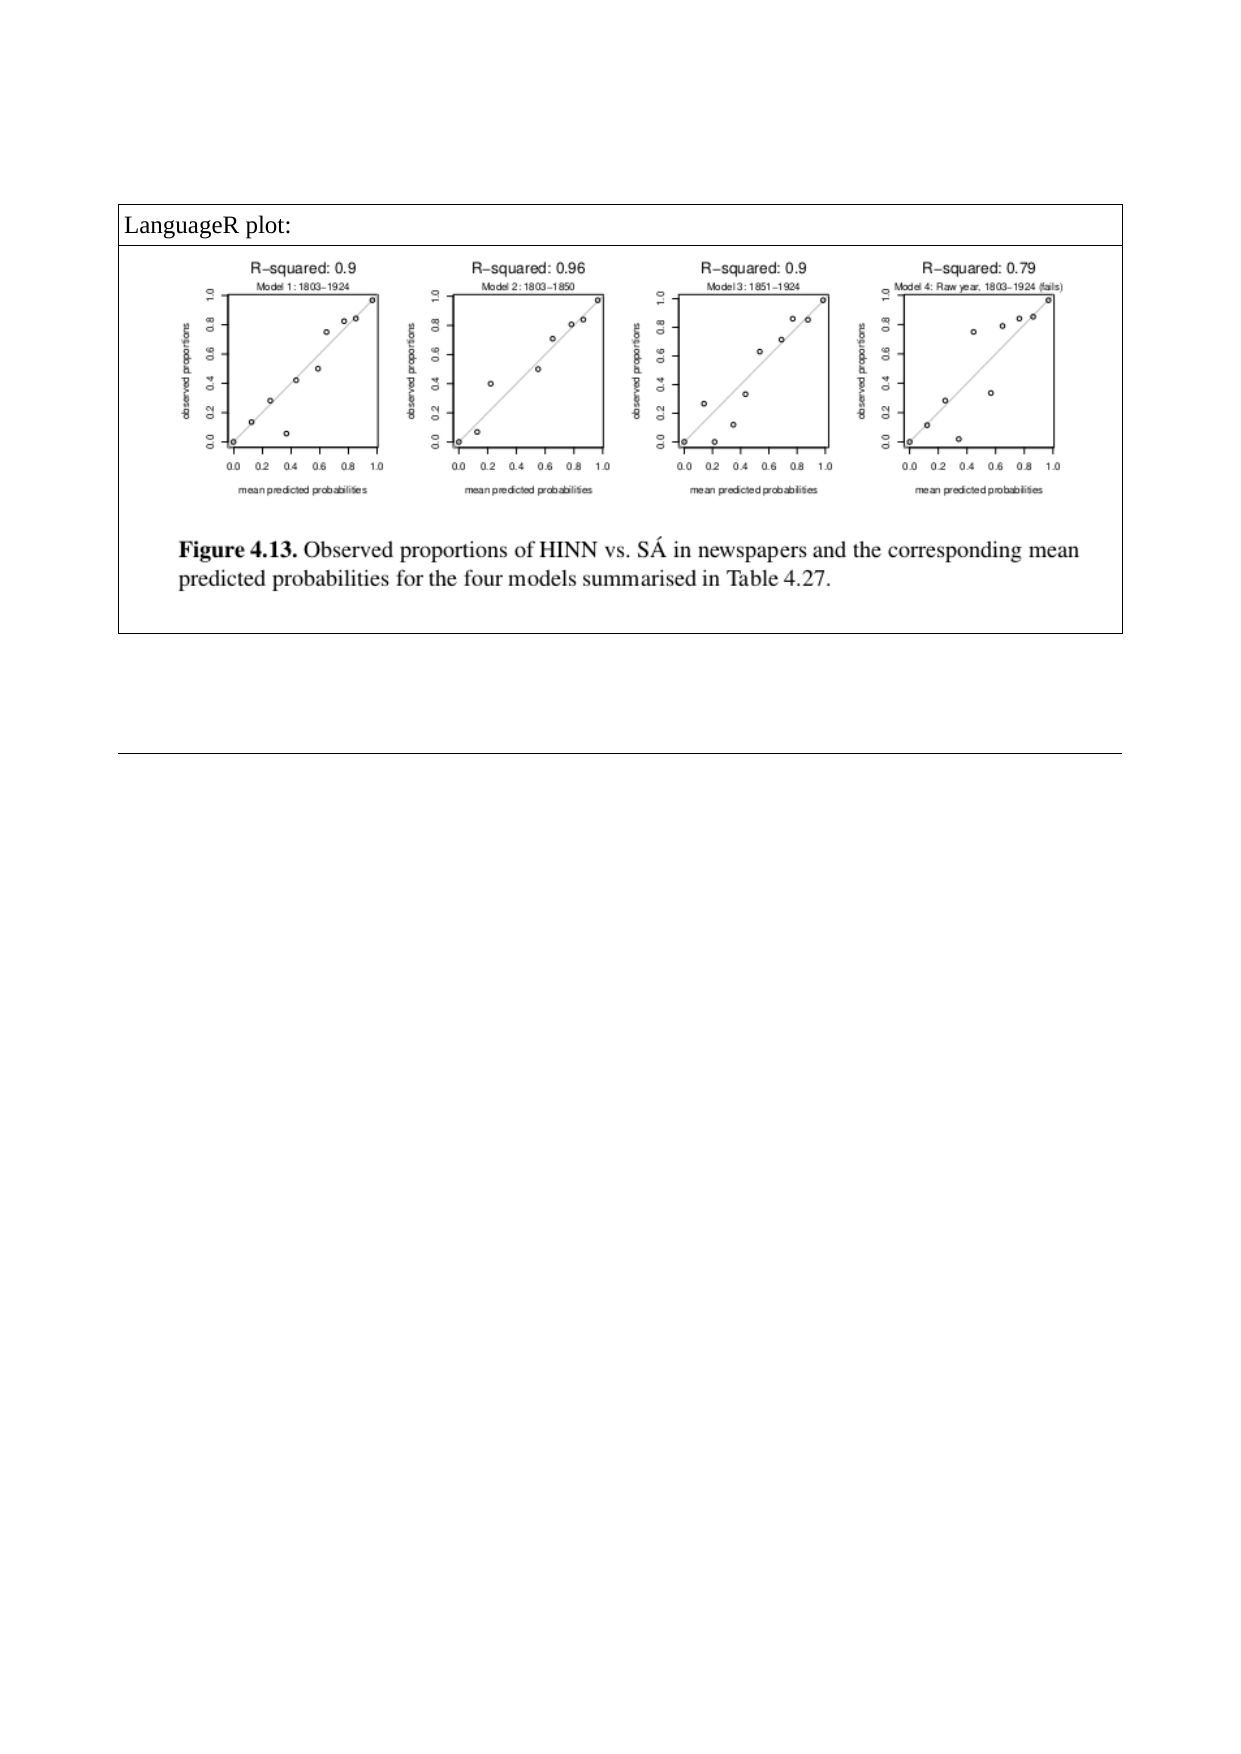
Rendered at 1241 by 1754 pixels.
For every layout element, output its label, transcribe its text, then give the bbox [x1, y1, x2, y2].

table_cell [119, 246, 1122, 633]
table_header LanguageR plot: [119, 205, 1122, 245]
picture [154, 250, 1086, 599]
